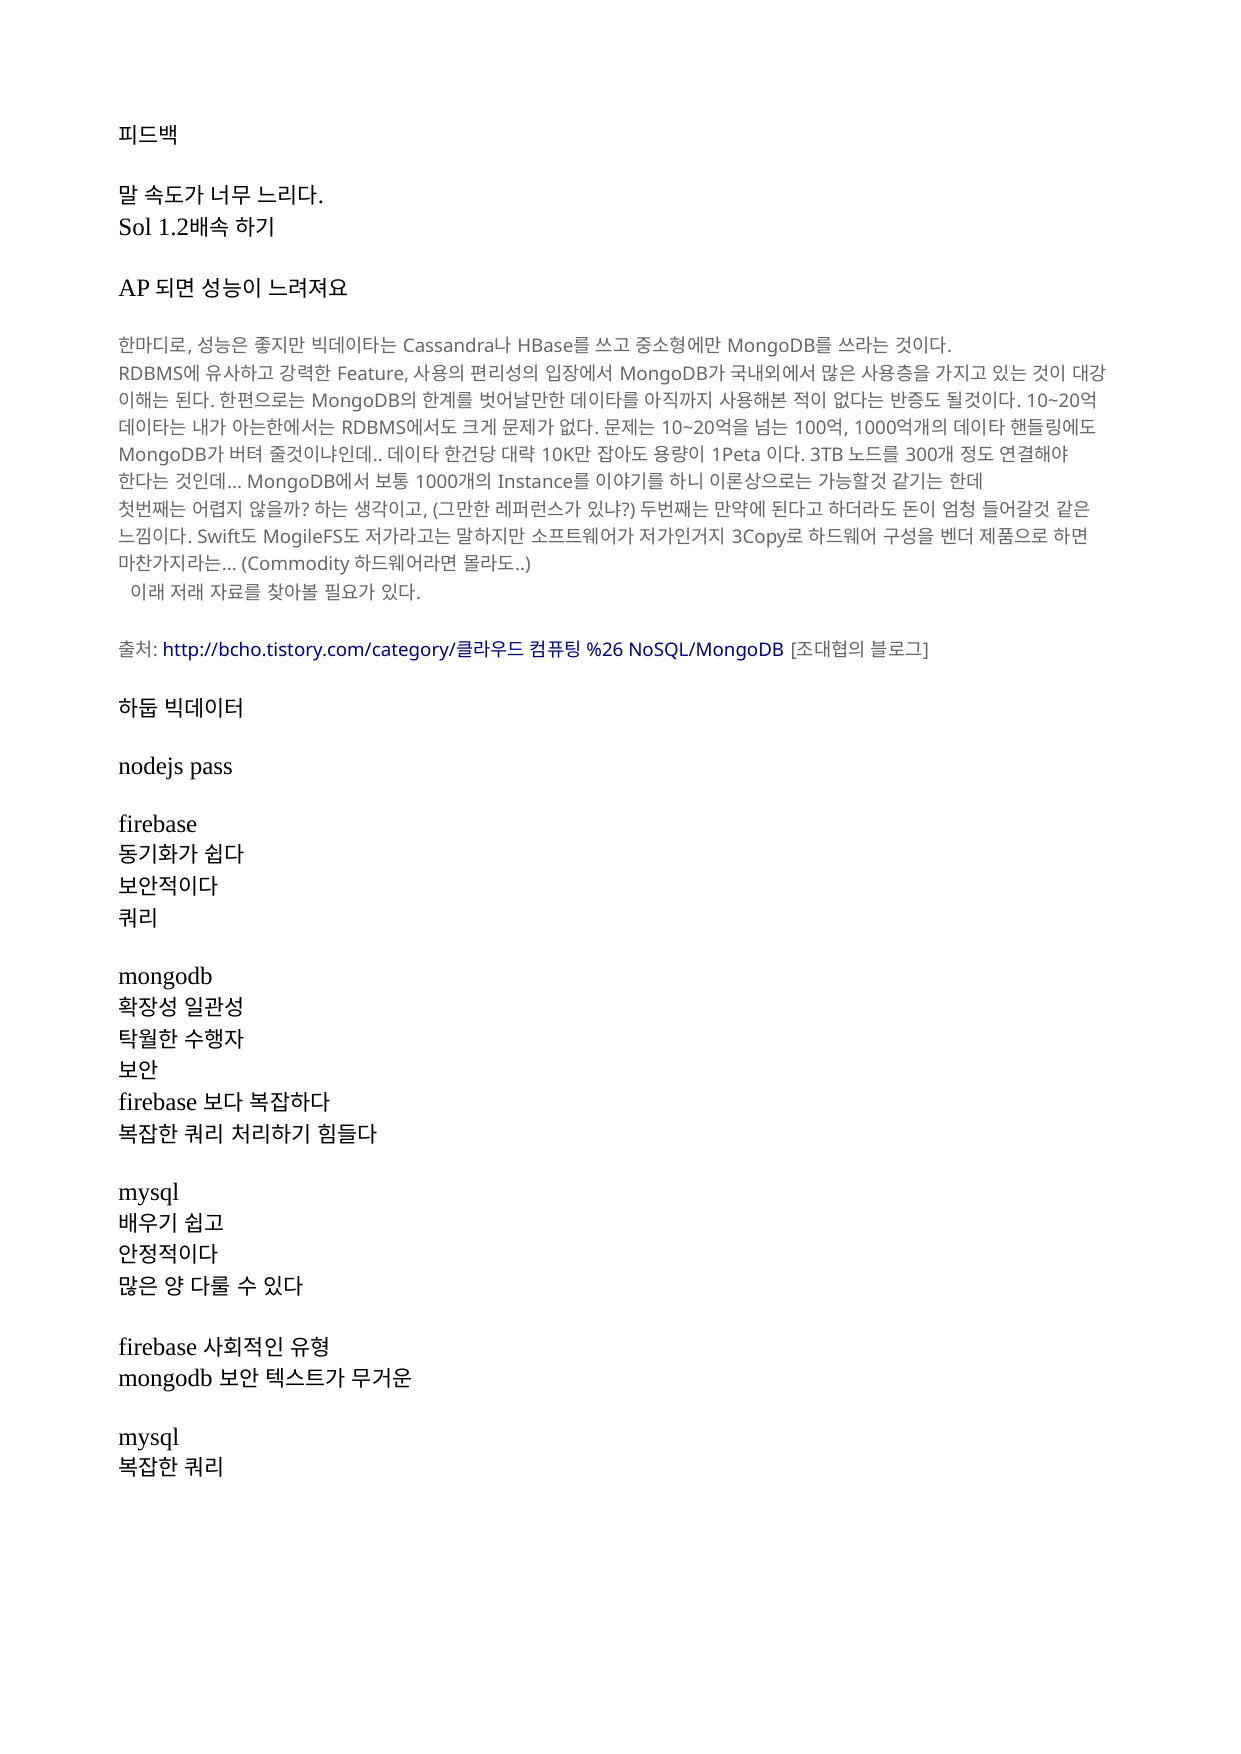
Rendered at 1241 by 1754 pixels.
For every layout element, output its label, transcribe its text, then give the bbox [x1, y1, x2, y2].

text mysql [118, 1422, 1122, 1450]
text 안정적이다 [118, 1237, 1122, 1269]
text 한마디로, 성능은 좋지만 빅데이타는 Cassandra나 HBase를 쓰고 중소형에만 MongoDB를 쓰라는 것이다. RDBMS에 유사하고 강력한 Feature, 사용의 편리성의 입장에서 MongoDB가 국내외에서 많은 사용층을 가지고 있는 것이 대강 이해는 된다. 한편으로는 MongoDB의 한계를 벗어날만한 데이타를 아직까지 사용해본 적이 없다는 반증도 될것이다. 10~20억 데이타는 내가 아는한에서는 RDBMS에서도 크게 문제가 없다. 문제는 10~20억을 넘는 100억, 1000억개의 데이타 핸들링에도 MongoDB가 버텨 줄것이냐인데.. 데이타 한건당 대략 10K만 잡아도 용량이 1Peta 이다. 3TB 노드를 300개 정도 연결해야 한다는 것인데... MongoDB에서 보통 1000개의 Instance를 이야기를 하니 이론상으로는 가능할것 같기는 한데 첫번째는 어렵지 않을까? 하는 생각이고, (그만한 레퍼런스가 있냐?) 두번째는 만약에 된다고 하더라도 돈이 엄청 들어갈것 같은 느낌이다. Swift도 MogileFS도 저가라고는 말하지만 소프트웨어가 저가인거지 3Copy로 하드웨어 구성을 벤더 제품으로 하면 마찬가지라는... (Commodity 하드웨어라면 몰라도..) 이래 저래 자료를 찾아볼 필요가 있다. 출처: http://bcho.tistory.com/category/클라우드 컴퓨팅 %26 NoSQL/MongoDB [조대협의 블로그] [118, 331, 1122, 662]
text 복잡한 쿼리 처리하기 힘들다 [118, 1117, 1122, 1148]
text Sol 1.2배속 하기 [118, 210, 1122, 242]
text 많은 양 다룰 수 있다 [118, 1269, 1122, 1301]
text 피드백 [118, 118, 1122, 150]
text 하둡 빅데이터 [118, 691, 1122, 722]
text 동기화가 쉽다 [118, 837, 1122, 869]
text firebase [118, 809, 1122, 837]
text mysql [118, 1177, 1122, 1206]
text AP 되면 성능이 느려져요 [118, 271, 1122, 302]
text 탁월한 수행자 [118, 1022, 1122, 1053]
text mongodb [118, 961, 1122, 990]
text nodejs pass [118, 751, 1122, 780]
text firebase 사회적인 유형 [118, 1329, 1122, 1361]
text 복잡한 쿼리 [118, 1450, 1122, 1482]
text 확장성 일관성 [118, 990, 1122, 1022]
text 보안 firebase 보다 복잡하다 [118, 1053, 1122, 1117]
text 말 속도가 너무 느리다. [118, 150, 1122, 210]
text 쿼리 [118, 901, 1122, 932]
text 배우기 쉽고 [118, 1206, 1122, 1237]
text mongodb 보안 텍스트가 무거운 [118, 1361, 1122, 1393]
text 보안적이다 [118, 869, 1122, 901]
